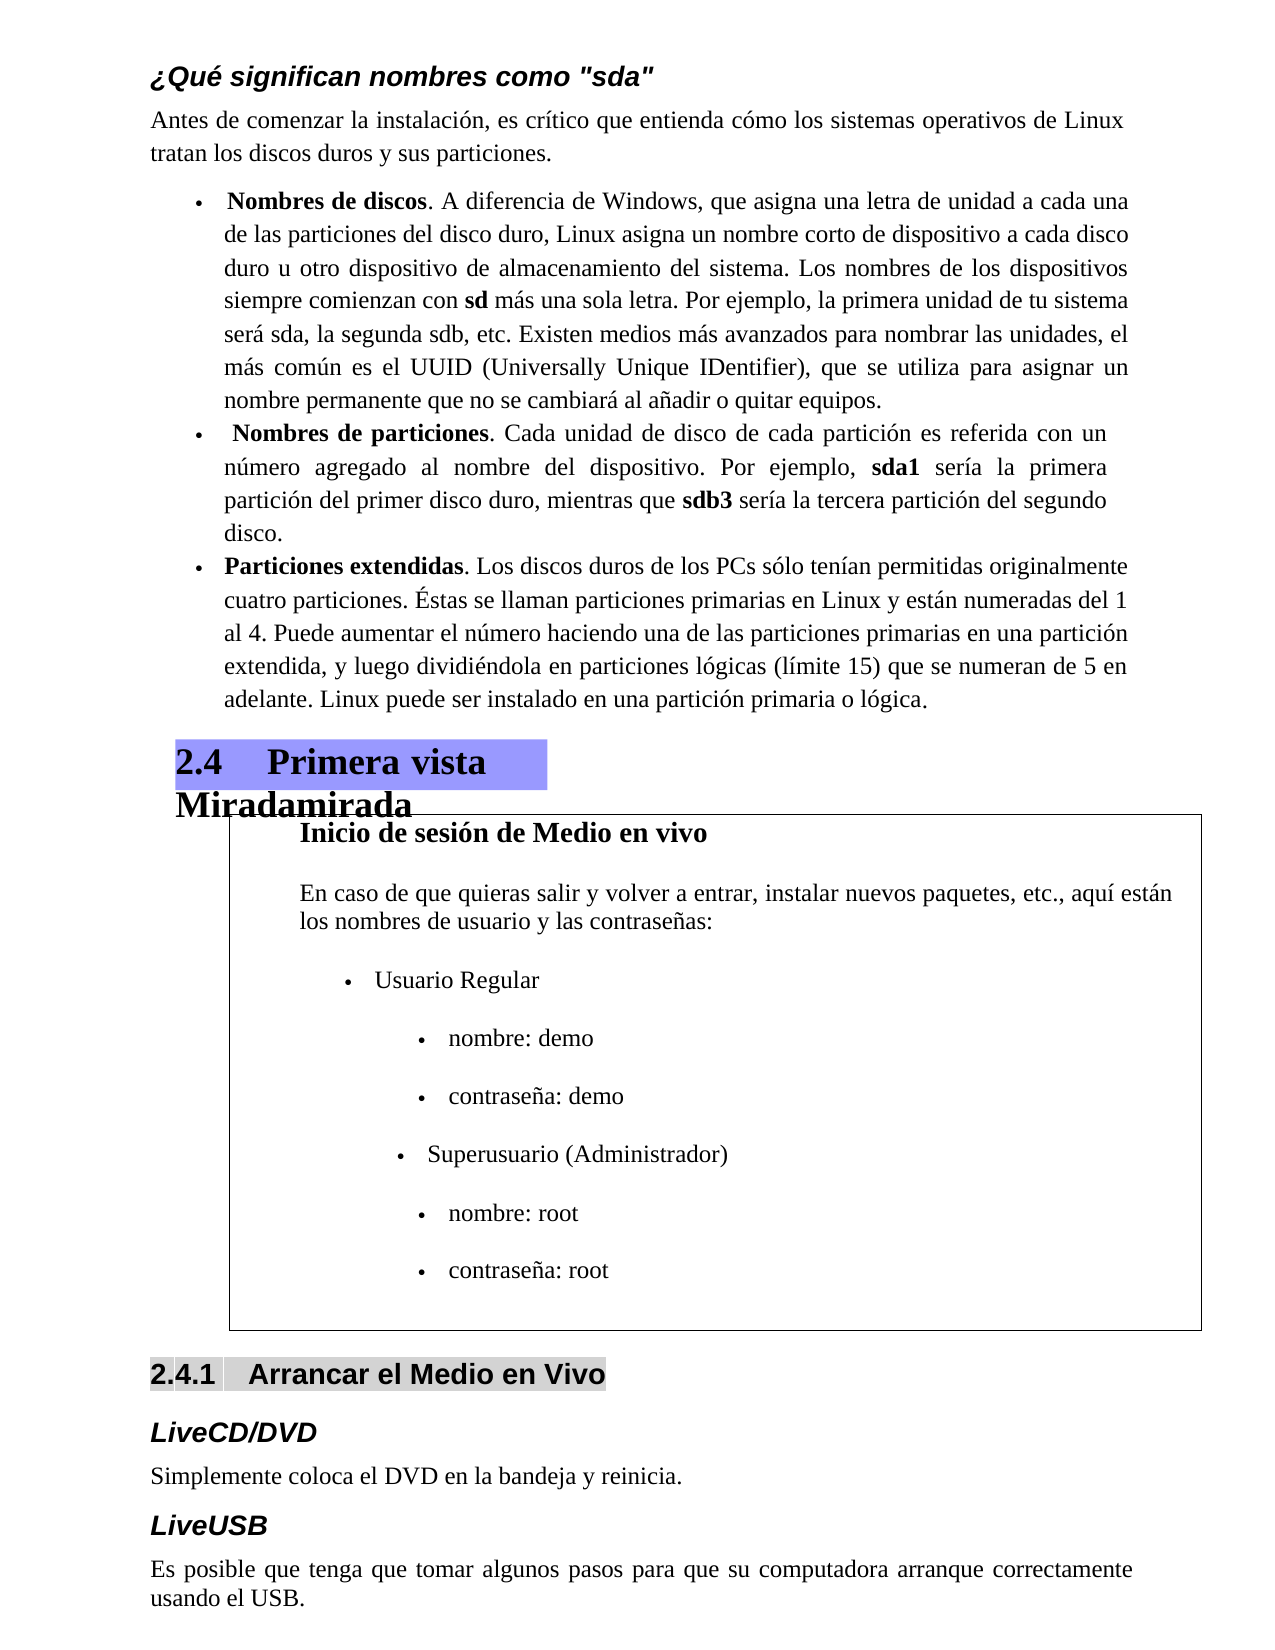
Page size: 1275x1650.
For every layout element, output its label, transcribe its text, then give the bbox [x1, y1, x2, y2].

text • Particiones extendidas. Los discos duros de los PCs sólo tenían permitidas originalmente cuatro particiones. Éstas se llaman particiones primarias en Linux y están numeradas del 1 al 4. Puede aumentar el número haciendo una de las particiones primarias en una partición extendida, y luego dividiéndola en particiones lógicas (límite 15) que se numeran de 5 en adelante. Linux puede ser instalado en una partición primaria o lógica. [194, 551, 1129, 714]
text 2.4.1 Arrancar el Medio en Vivo [150, 1357, 1133, 1391]
text ¿Qué significan nombres como "sda" [150, 60, 1133, 92]
text LiveCD/DVD [150, 1416, 1133, 1449]
text • Nombres de particiones. Cada unidad de disco de cada partición es referida con un número agregado al nombre del dispositivo. Por ejemplo, sda1 sería la primera partición del primer disco duro, mientras que sdb3 sería la tercera partición del segundo disco. [194, 418, 1107, 546]
text • Nombres de discos. A diferencia de Windows, que asigna una letra de unidad a cada una de las particiones del disco duro, Linux asigna un nombre corto de dispositivo a cada disco duro u otro dispositivo de almacenamiento del sistema. Los nombres de los dispositivos siempre comienzan con sd más una sola letra. Por ejemplo, la primera unidad de tu sistema será sda, la segunda sdb, etc. Existen medios más avanzados para nombrar las unidades, el más común es el UUID (Universally Unique IDentifier), que se utiliza para asignar un nombre permanente que no se cambiará al añadir o quitar equipos. [194, 186, 1129, 413]
text Simplemente coloca el DVD en la bandeja y reinicia. [150, 1461, 1133, 1490]
text Antes de comenzar la instalación, es crítico que entienda cómo los sistemas operativos de Linux tratan los discos duros y sus particiones. [150, 105, 1125, 167]
text LiveUSB [150, 1509, 1133, 1541]
text Es posible que tenga que tomar algunos pasos para que su computadora arranque correctamente usando el USB. [150, 1554, 1133, 1611]
